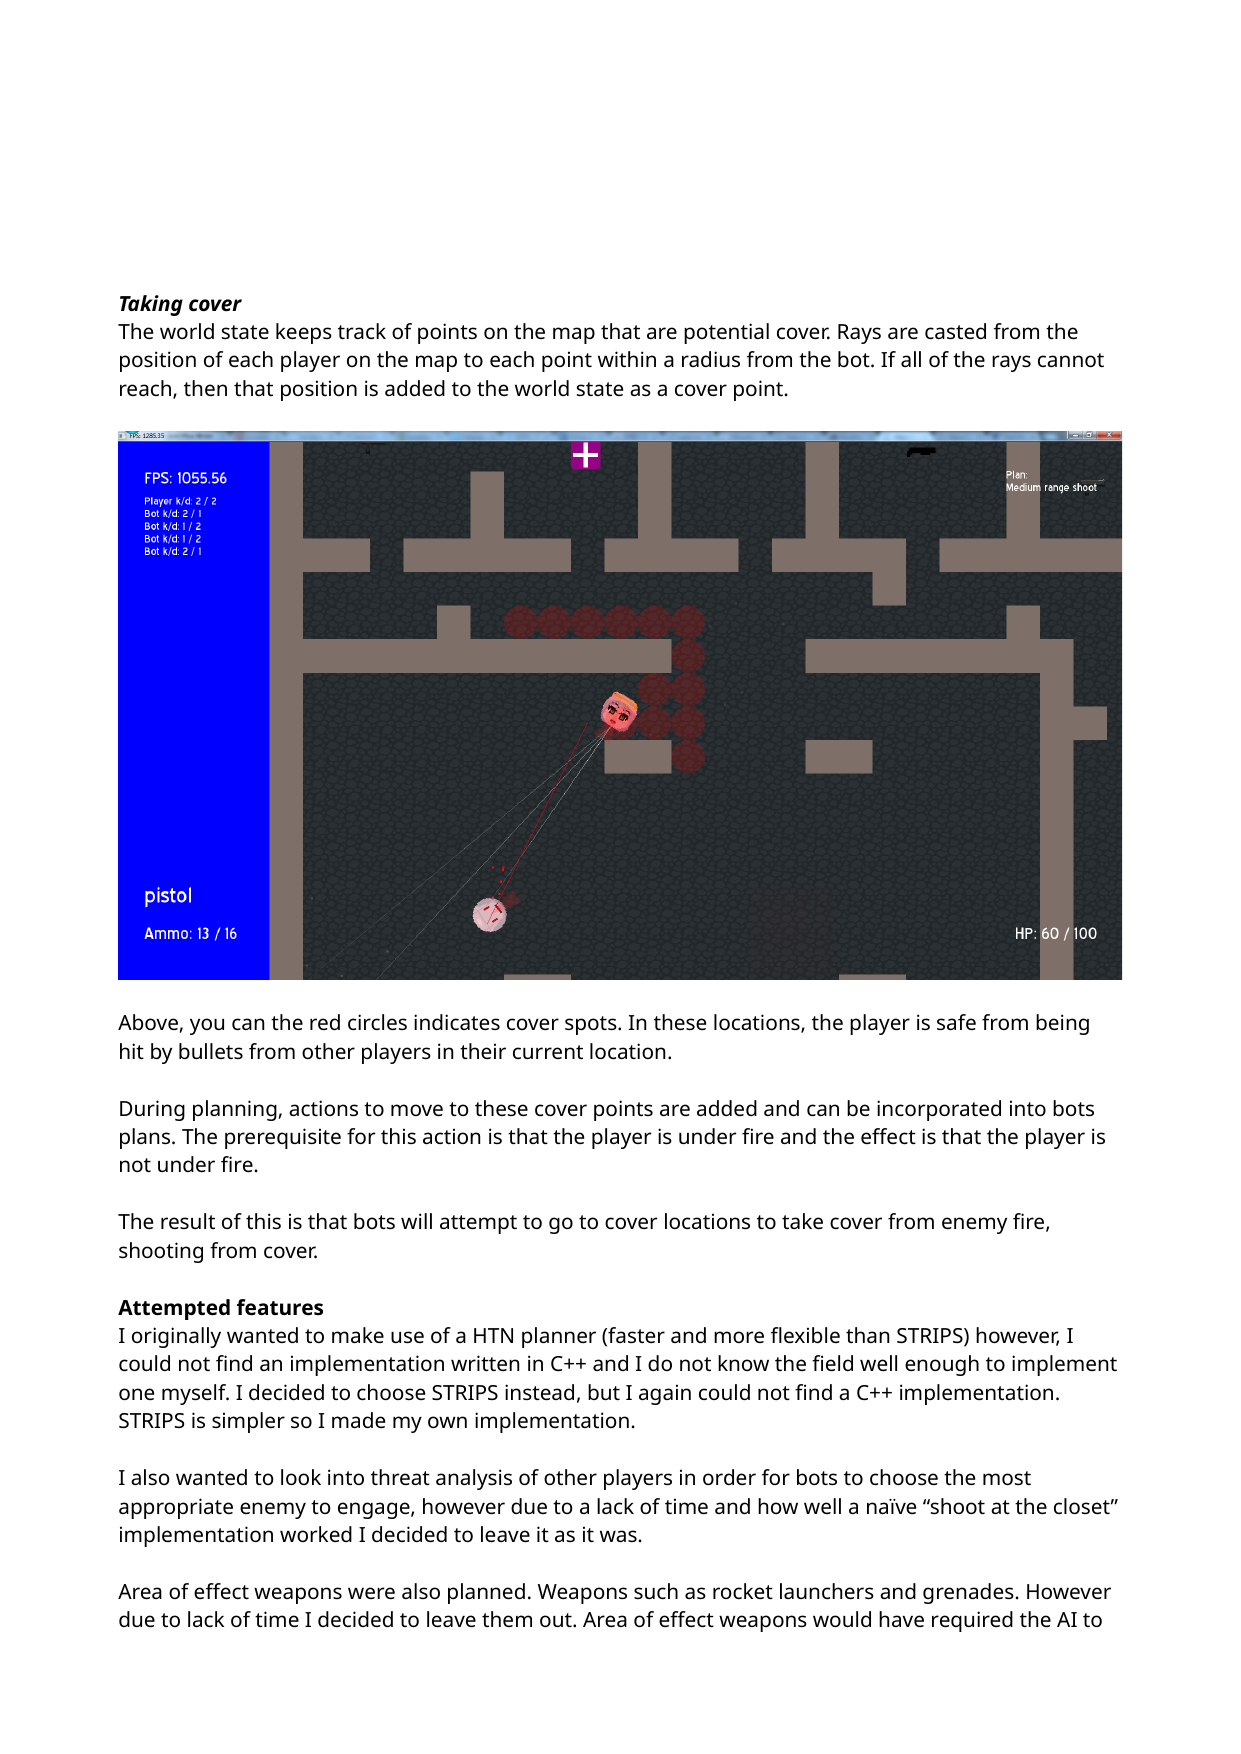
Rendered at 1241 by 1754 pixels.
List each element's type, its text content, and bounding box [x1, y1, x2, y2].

text Area of effect weapons were also planned. Weapons such as rocket launchers and grenades. However due to lack of time I decided to leave them out. Area of effect weapons would have required the AI to [118, 1577, 1122, 1634]
text Taking cover [118, 289, 1122, 317]
text I also wanted to look into threat analysis of other players in order for bots to choose the most appropriate enemy to engage, however due to a lack of time and how well a naïve “shoot at the closet” implementation worked I decided to leave it as it was. [118, 1463, 1122, 1549]
text The world state keeps track of points on the map that are potential cover. Rays are casted from the position of each player on the map to each point within a radius from the bot. If all of the rays cannot reach, then that position is added to the world state as a cover point. [118, 317, 1122, 402]
text Attempted features [118, 1293, 1122, 1321]
text Above, you can the red circles indicates cover spots. In these locations, the player is safe from being hit by bullets from other players in their current location. [118, 1008, 1122, 1065]
picture [118, 431, 1123, 980]
text The result of this is that bots will attempt to go to cover locations to take cover from enemy fire, shooting from cover. [118, 1207, 1122, 1264]
text I originally wanted to make use of a HTN planner (faster and more flexible than STRIPS) however, I could not find an implementation written in C++ and I do not know the field well enough to implement one myself. I decided to choose STRIPS instead, but I again could not find a C++ implementation. STRIPS is simpler so I made my own implementation. [118, 1321, 1122, 1435]
text During planning, actions to move to these cover points are added and can be incorporated into bots plans. The prerequisite for this action is that the player is under fire and the effect is that the player is not under fire. [118, 1094, 1122, 1179]
